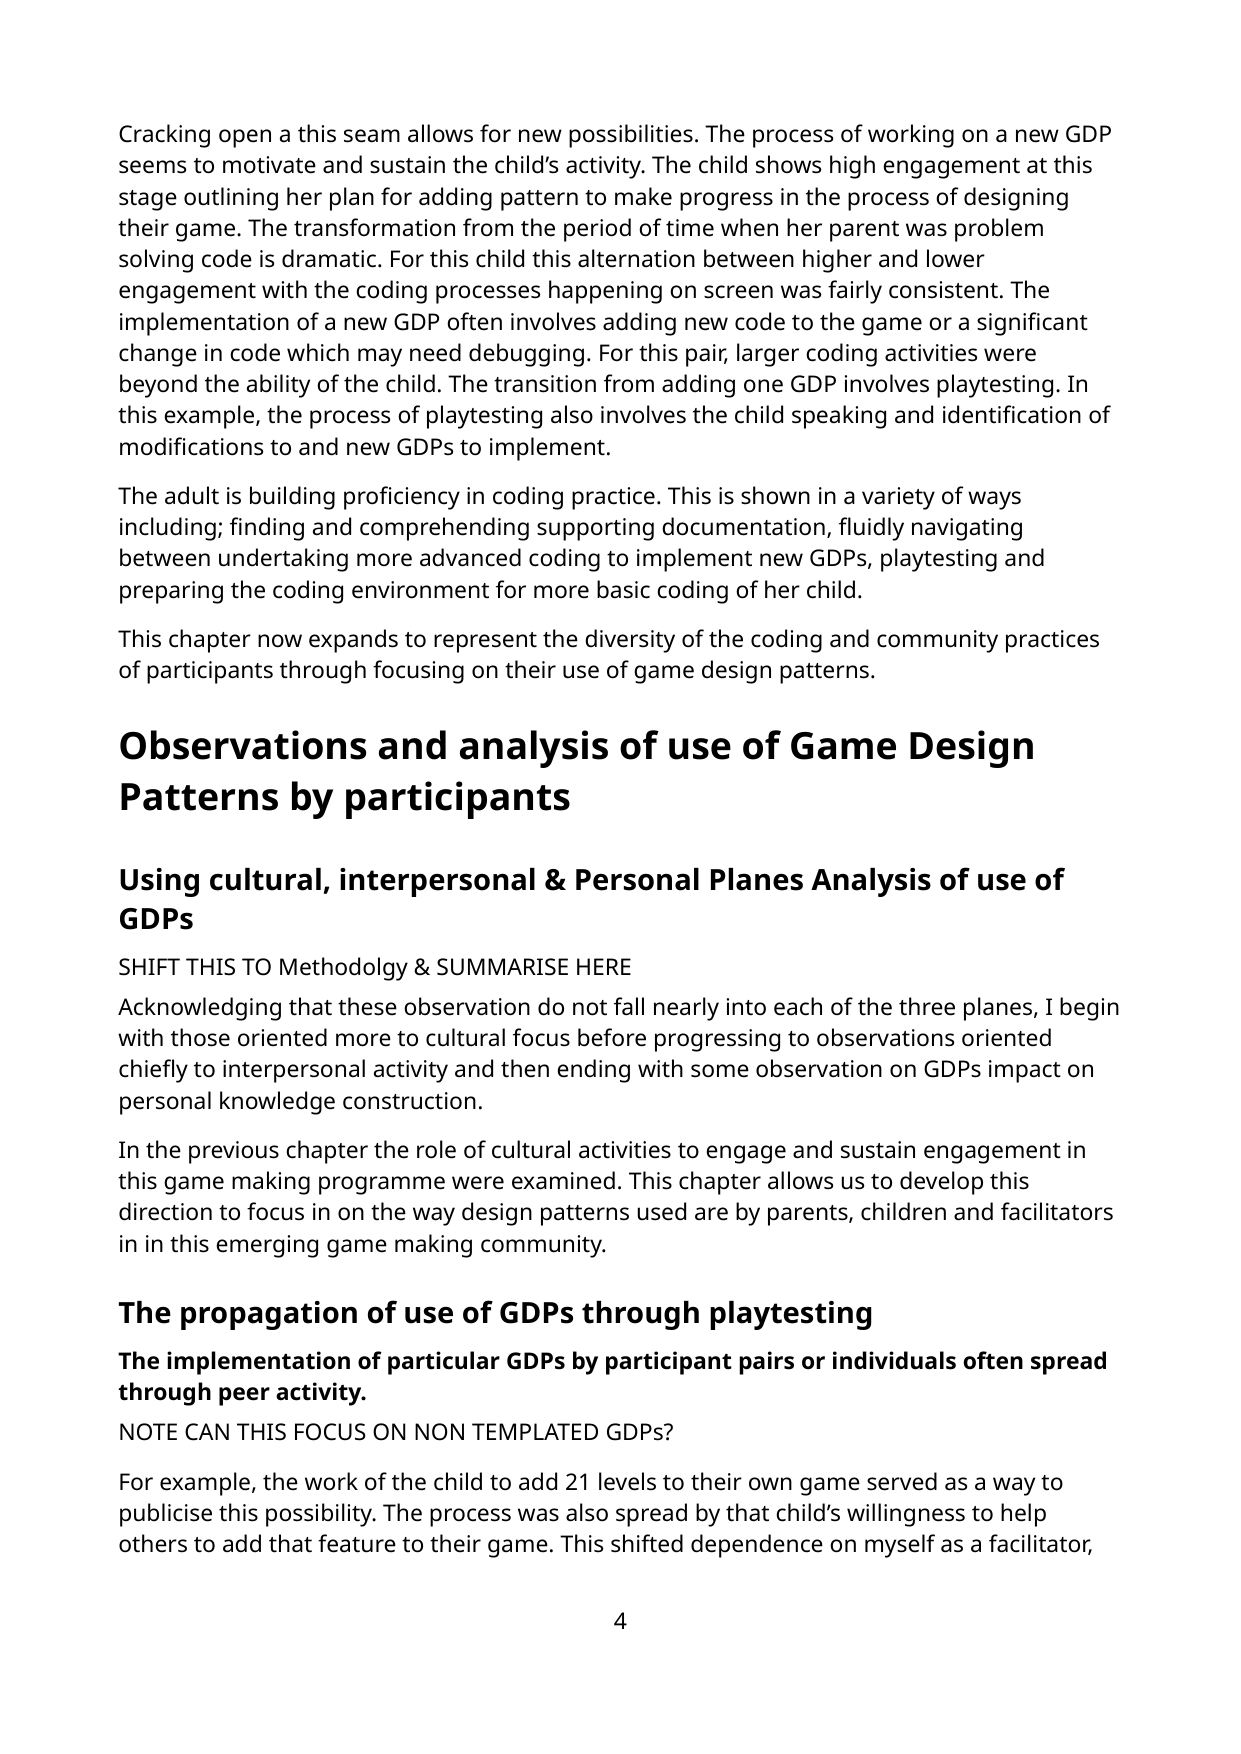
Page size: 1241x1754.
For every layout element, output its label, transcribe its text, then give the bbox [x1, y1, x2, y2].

text In the previous chapter the role of cultural activities to engage and sustain engagement in this game making programme were examined. This chapter allows us to develop this direction to focus in on the way design patterns used are by parents, children and facilitators in in this emerging game making community. [118, 1134, 1122, 1259]
text For example, the work of the child to add 21 levels to their own game served as a way to publicise this possibility. The process was also spread by that child’s willingness to help others to add that feature to their game. This shifted dependence on myself as a facilitator, [118, 1466, 1122, 1559]
text NOTE CAN THIS FOCUS ON NON TEMPLATED GDPs? [118, 1416, 1122, 1448]
text This chapter now expands to represent the diversity of the coding and community practices of participants through focusing on their use of game design patterns. [118, 623, 1122, 685]
subtitle Using cultural, interpersonal & Personal Planes Analysis of use of GDPs [118, 859, 1122, 938]
text SHIFT THIS TO Methodolgy & SUMMARISE HERE [118, 951, 1122, 982]
subtitle The propagation of use of GDPs through playtesting [118, 1293, 1122, 1332]
text Acknowledging that these observation do not fall nearly into each of the three planes, I begin with those oriented more to cultural focus before progressing to observations oriented chiefly to interpersonal activity and then ending with some observation on GDPs impact on personal knowledge construction. [118, 991, 1122, 1116]
text Cracking open a this seam allows for new possibilities. The process of working on a new GDP seems to motivate and sustain the child’s activity. The child shows high engagement at this stage outlining her plan for adding pattern to make progress in the process of designing their game. The transformation from the period of time when her parent was problem solving code is dramatic. For this child this alternation between higher and lower engagement with the coding processes happening on screen was fairly consistent. The implementation of a new GDP often involves adding new code to the game or a significant change in code which may need debugging. For this pair, larger coding activities were beyond the ability of the child. The transition from adding one GDP involves playtesting. In this example, the process of playtesting also involves the child speaking and identification of modifications to and new GDPs to implement. [118, 118, 1122, 462]
subtitle Observations and analysis of use of Game Design Patterns by participants [118, 719, 1122, 821]
text The implementation of particular GDPs by participant pairs or individuals often spread through peer activity. [118, 1345, 1122, 1407]
text The adult is building proficiency in coding practice. This is shown in a variety of ways including; finding and comprehending supporting documentation, fluidly navigating between undertaking more advanced coding to implement new GDPs, playtesting and preparing the coding environment for more basic coding of her child. [118, 480, 1122, 605]
